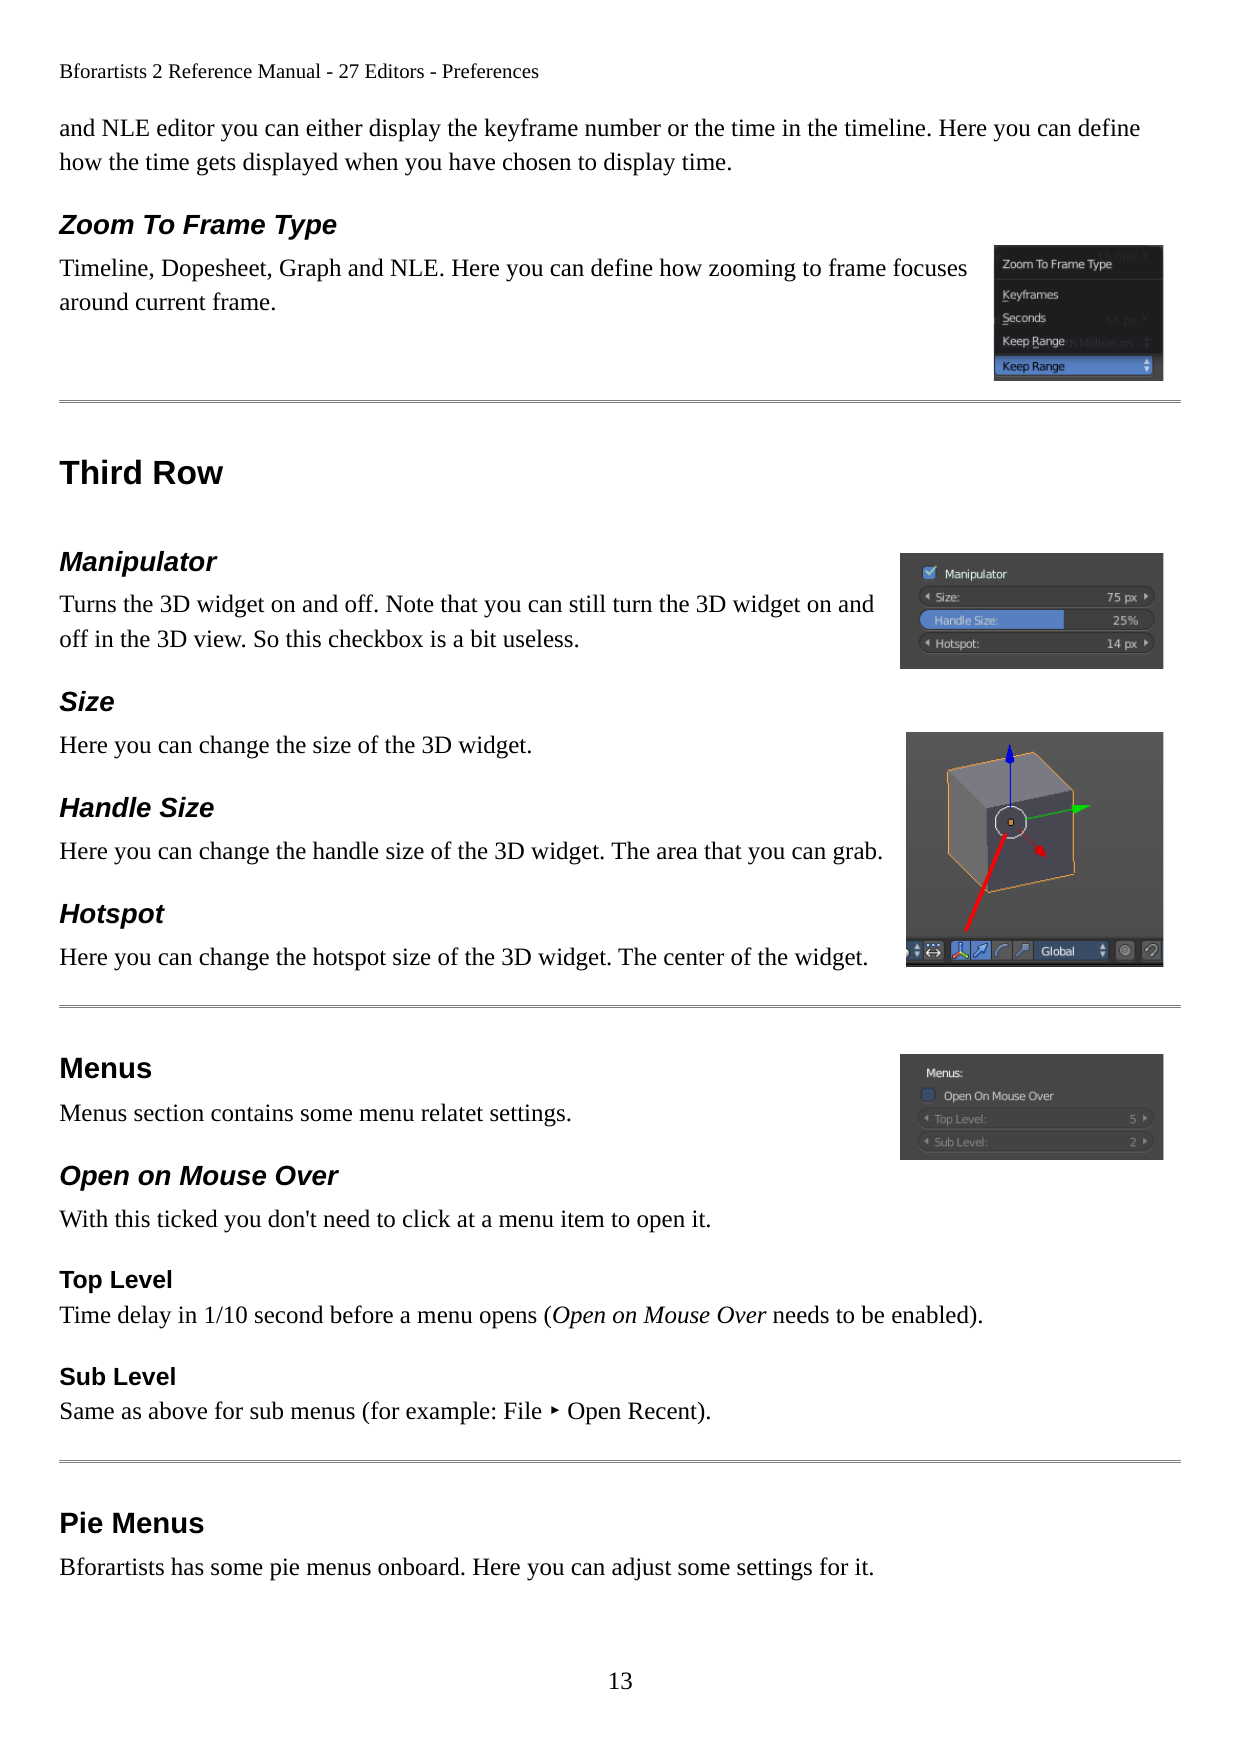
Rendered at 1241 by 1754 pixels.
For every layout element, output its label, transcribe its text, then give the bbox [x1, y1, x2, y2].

text Bforartists has some pie menus onboard. Here you can adjust some settings for it. [59, 1552, 1181, 1581]
text Same as above for sub menus (for example: File ‣ Open Recent). [59, 1396, 1181, 1425]
text Here you can change the hotspot size of the 3D widget. The center of the widget. [59, 942, 1181, 970]
subtitle Pie Menus [59, 1506, 1181, 1540]
subtitle Size [59, 685, 1181, 717]
text Turns the 3D widget on and off. Note that you can still turn the 3D widget on and off in the 3D view. So this checkbox is a bit useless. [59, 589, 900, 653]
text Menus section contains some menu relatet settings. [59, 1098, 900, 1126]
text Timeline, Dopesheet, Graph and NLE. Here you can define how zooming to frame focuses around current frame. [59, 253, 993, 316]
picture [900, 553, 1164, 669]
text Here you can change the handle size of the 3D widget. The area that you can grab. [59, 836, 906, 864]
text Here you can change the size of the 3D widget. [59, 730, 1181, 758]
subtitle Zoom To Frame Type [59, 209, 1181, 241]
subtitle Sub Level [59, 1362, 1181, 1390]
subtitle [1164, 791, 1181, 823]
subtitle Hotspot [59, 897, 906, 929]
subtitle [1164, 897, 1181, 929]
picture [900, 1054, 1164, 1160]
picture [993, 245, 1164, 381]
text Time delay in 1/10 second before a menu opens (Open on Mouse Over needs to be enabled). [59, 1300, 1181, 1329]
subtitle Third Row [59, 453, 1181, 491]
subtitle Menus [59, 1051, 1181, 1085]
subtitle Manipulator [59, 545, 1181, 577]
subtitle Open on Mouse Over [59, 1159, 1181, 1191]
subtitle Top Level [59, 1265, 1181, 1294]
text and NLE editor you can either display the keyframe number or the time in the timeline. Here you can define how the time gets displayed when you have chosen to display time. [59, 113, 1181, 176]
text With this ticked you don't need to click at a menu item to open it. [59, 1204, 1181, 1232]
picture [906, 732, 1164, 967]
subtitle Handle Size [59, 791, 906, 823]
